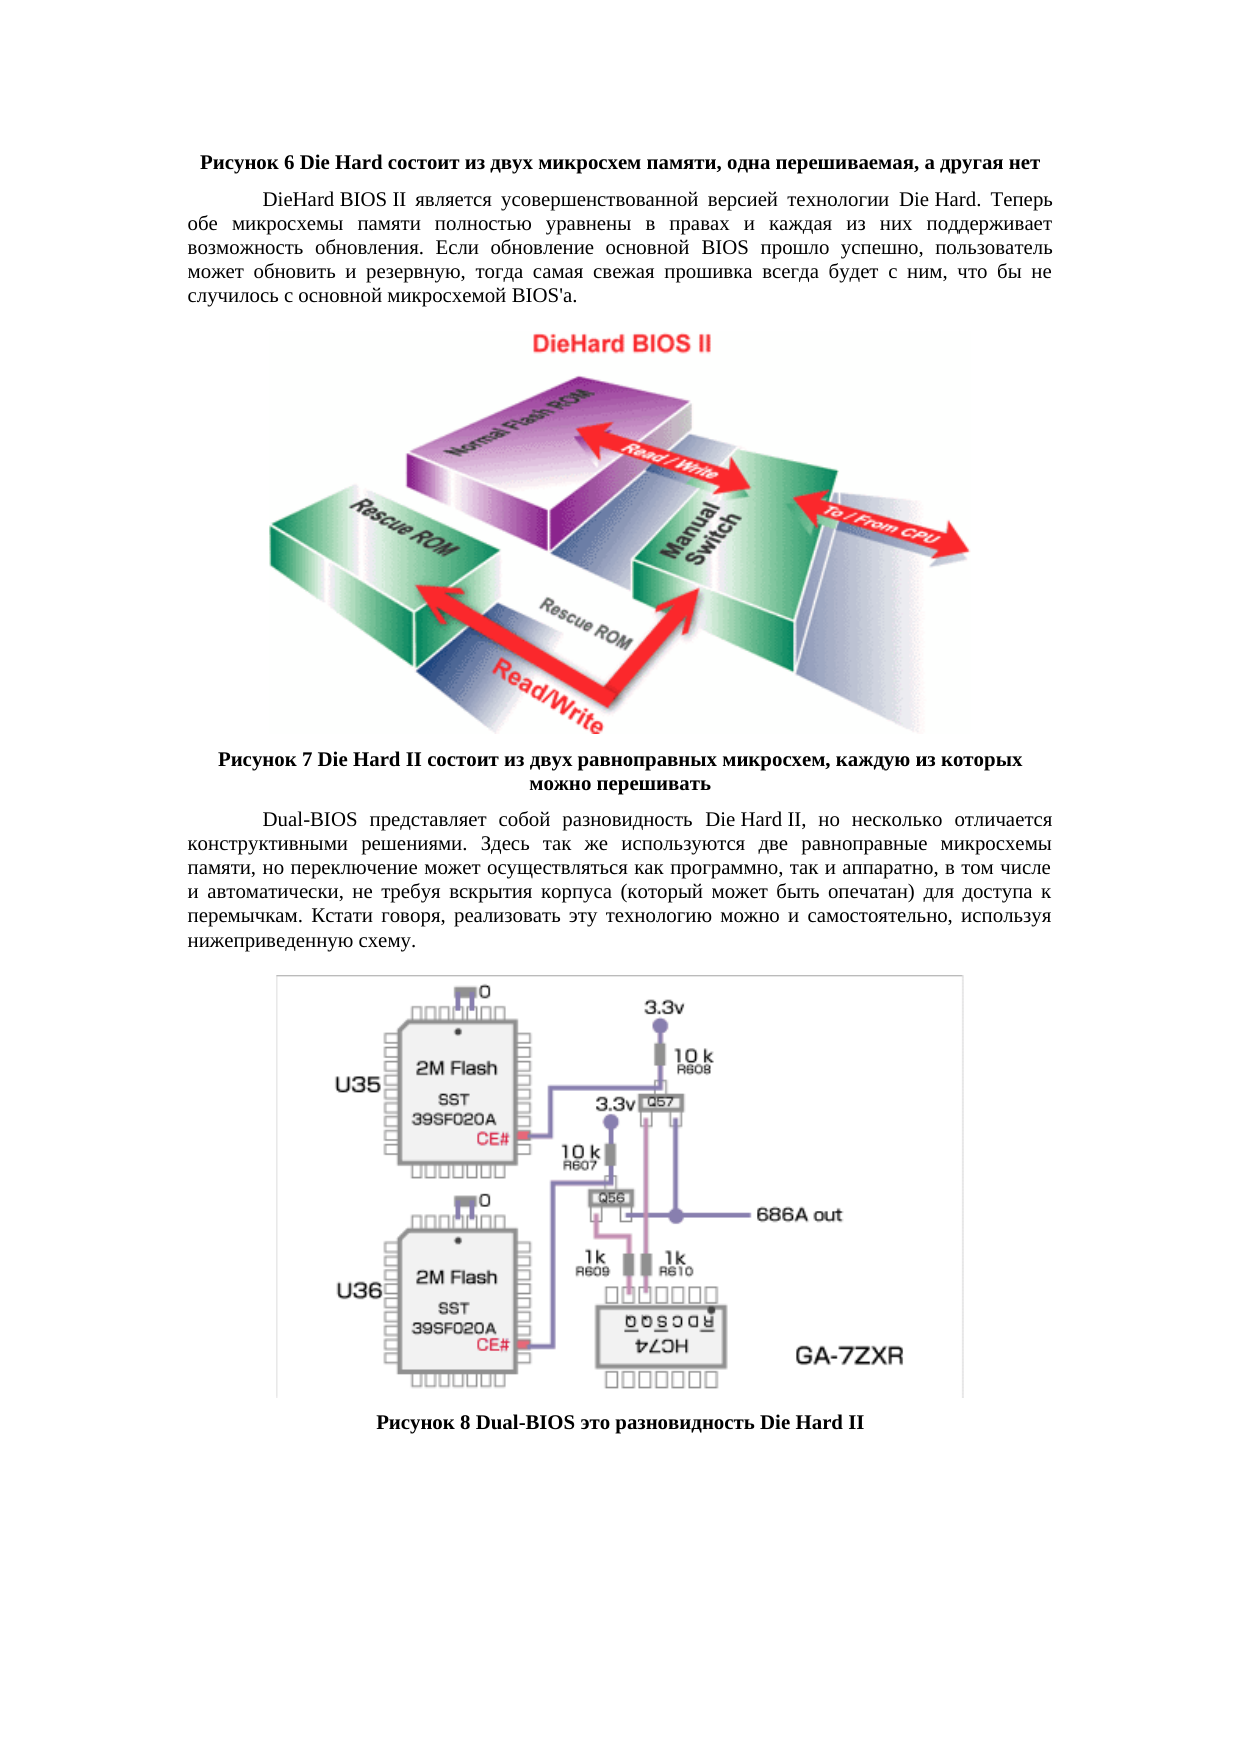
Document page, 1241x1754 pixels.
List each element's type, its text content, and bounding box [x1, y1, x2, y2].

text Рисунок 7 Die Hard II состоит из двух равноправных микросхем, каждую из которых можно перешивать [187, 747, 1053, 795]
picture [276, 975, 964, 1398]
text Рисунок 8 Dual-BIOS это разновидность Die Hard II [187, 1410, 1053, 1434]
text Рисунок 6 Die Hard состоит из двух микросхем памяти, одна перешиваемая, а другая нет [187, 150, 1053, 174]
text Dual-BIOS представляет собой разновидность Die Hard II, но несколько отличается конструктивными решениями. Здесь так же используются две равноправные микросхемы памяти, но переключение может осуществляться как программно, так и аппаратно, в том числе и автоматически, не требуя вскрытия корпуса (который может быть опечатан) для доступа к перемычкам. Кстати говоря, реализовать эту технологию можно и самостоятельно, используя нижеприведенную схему. [187, 807, 1053, 952]
picture [268, 331, 972, 734]
text DieHard BIOS II является усовершенствованной версией технологии Die Hard. Теперь обе микросхемы памяти полностью уравнены в правах и каждая из них поддерживает возможность обновления. Если обновление основной BIOS прошло успешно, пользователь может обновить и резервную, тогда самая свежая прошивка всегда будет с ним, что бы не случилось с основной микросхемой BIOS'а. [187, 187, 1053, 307]
